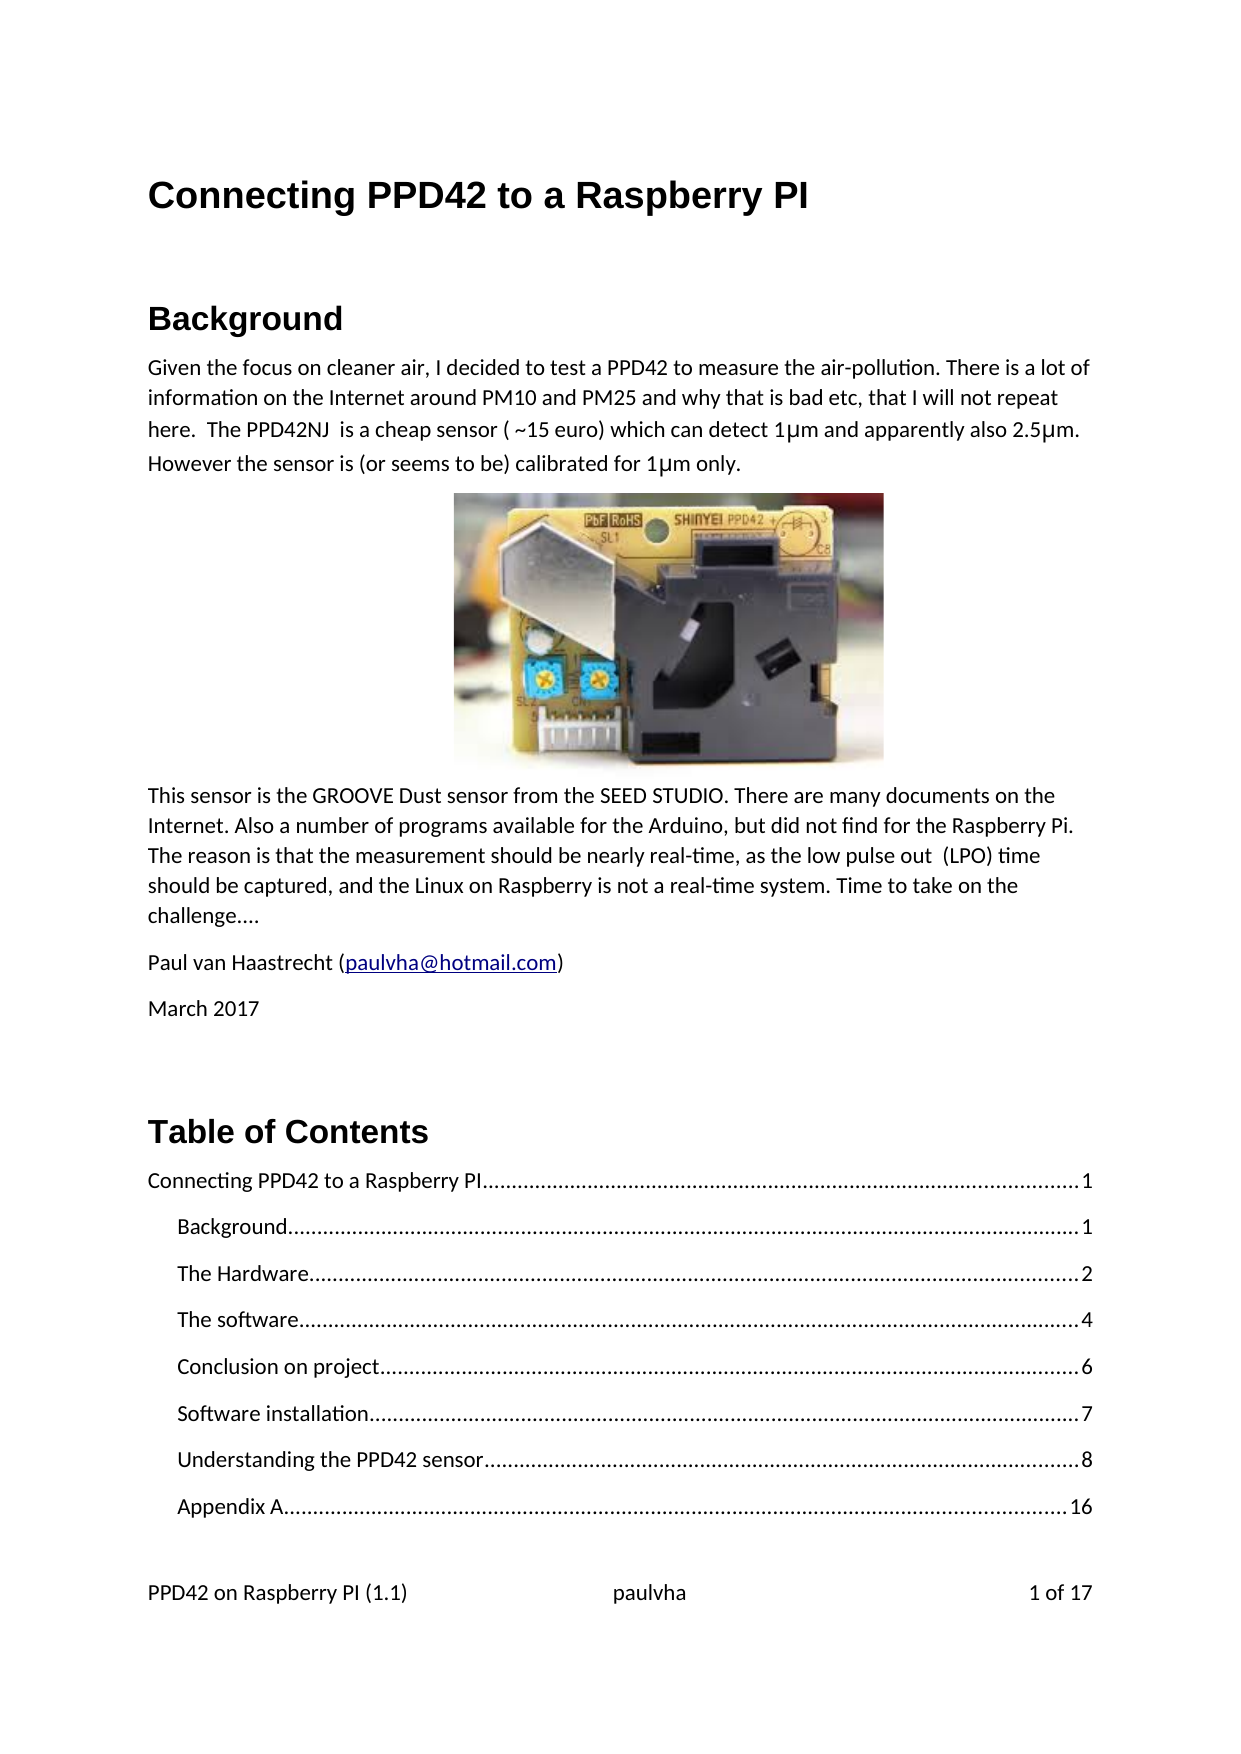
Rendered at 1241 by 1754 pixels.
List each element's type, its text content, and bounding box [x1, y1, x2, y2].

picture [453, 493, 884, 780]
text Understanding the PPD42 sensor 8 [177, 1445, 1093, 1473]
text Background 1 [177, 1212, 1093, 1241]
text Conclusion on project 6 [177, 1352, 1093, 1380]
text Appendix A. 16 [177, 1492, 1093, 1520]
text Connecting PPD42 to a Raspberry PI 1 [148, 1166, 1093, 1194]
text This sensor is the GROOVE Dust sensor from the SEED STUDIO. There are many documents on the Internet. Also a number of programs available for the Arduino, but did not find for the Raspberry Pi. The reason is that the measurement should be nearly real-time, as the low pulse out (LPO) time should be captured, and the Linux on Raspberry is not a real-time system. Time to take on the challenge.... [148, 497, 1093, 929]
subtitle Connecting PPD42 to a Raspberry PI [148, 173, 1093, 216]
text The software 4 [177, 1306, 1093, 1334]
text Software installation 7 [177, 1399, 1093, 1427]
text Given the focus on cleaner air, I decided to test a PPD42 to measure the air-pollution. There is a lot of information on the Internet around PM10 and PM25 and why that is bad etc, that I will not repeat here. The PPD42NJ is a cheap sensor ( ~15 euro) which can detect 1µm and apparently also 2.5µm. However the sensor is (or seems to be) calibrated for 1µm only. [148, 353, 1093, 478]
text The Hardware 2 [177, 1259, 1093, 1287]
text March 2017 [148, 994, 1093, 1022]
subtitle Background [148, 299, 1093, 338]
subtitle Table of Contents [148, 1112, 1093, 1151]
text Paul van Haastrecht (paulvha@hotmail.com) [148, 948, 1093, 976]
